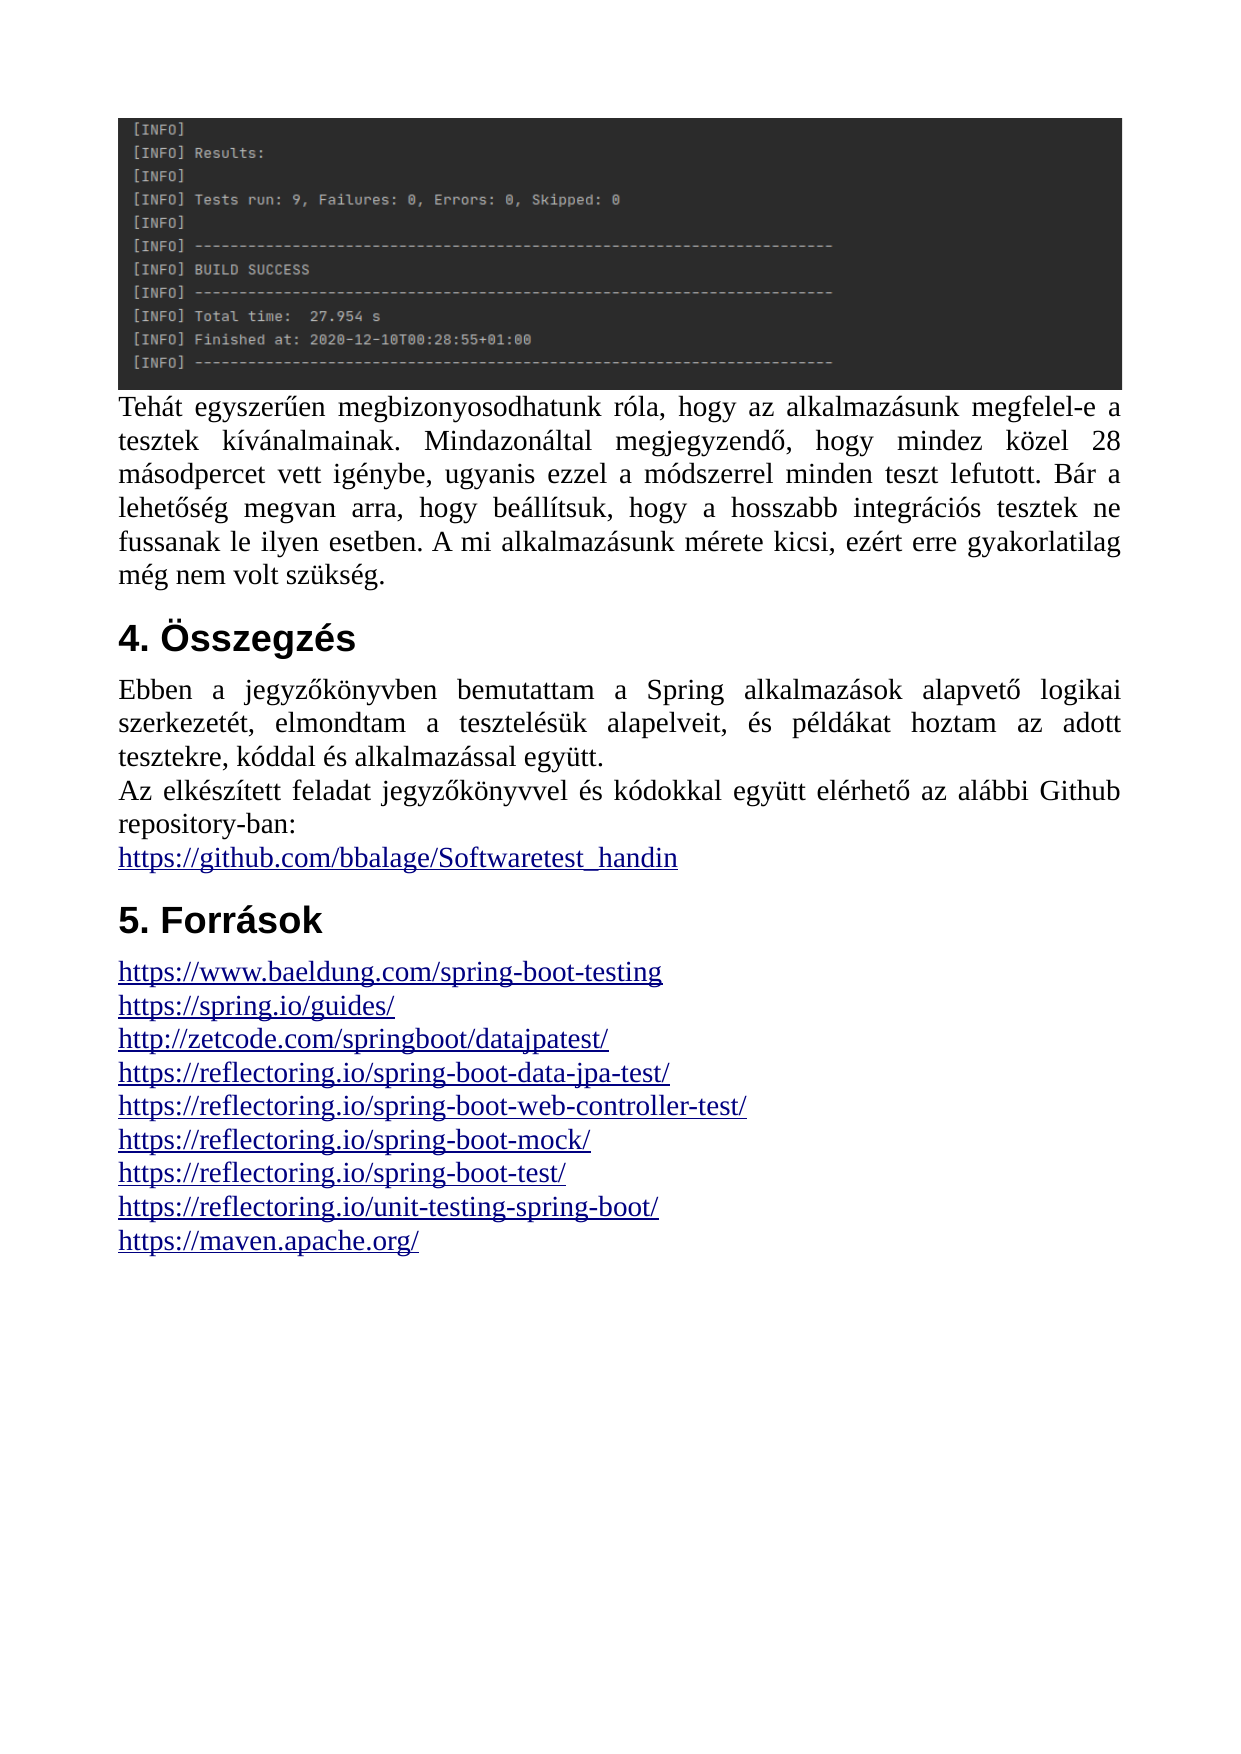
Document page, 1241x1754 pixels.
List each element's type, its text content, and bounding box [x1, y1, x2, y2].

text Az elkészített feladat jegyzőkönyvvel és kódokkal együtt elérhető az alábbi Github repository-ban: [118, 773, 1122, 840]
text https://maven.apache.org/ [118, 1223, 1122, 1256]
text https://github.com/bbalage/Softwaretest_handin [118, 840, 1122, 873]
picture [118, 118, 1123, 390]
text https://reflectoring.io/spring-boot-web-controller-test/ [118, 1088, 1122, 1122]
text https://reflectoring.io/spring-boot-test/ [118, 1156, 1122, 1189]
text https://reflectoring.io/unit-testing-spring-boot/ [118, 1189, 1122, 1223]
text https://reflectoring.io/spring-boot-data-jpa-test/ [118, 1055, 1122, 1088]
text Tehát egyszerűen megbizonyosodhatunk róla, hogy az alkalmazásunk megfelel-e a tesztek kívánalmainak. Mindazonáltal megjegyzendő, hogy mindez közel 28 másodpercet vett igénybe, ugyanis ezzel a módszerrel minden teszt lefutott. Bár a lehetőség megvan arra, hogy beállítsuk, hogy a hosszabb integrációs tesztek ne fussanak le ilyen esetben. A mi alkalmazásunk mérete kicsi, ezért erre gyakorlatilag még nem volt szükség. [118, 390, 1122, 591]
text http://zetcode.com/springboot/datajpatest/ [118, 1021, 1122, 1055]
text Ebben a jegyzőkönyvben bemutattam a Spring alkalmazások alapvető logikai szerkezetét, elmondtam a tesztelésük alapelveit, és példákat hoztam az adott tesztekre, kóddal és alkalmazással együtt. [118, 672, 1122, 773]
text https://www.baeldung.com/spring-boot-testing [118, 954, 1122, 988]
text https://reflectoring.io/spring-boot-mock/ [118, 1122, 1122, 1156]
subtitle 4. Összegzés [118, 616, 1122, 659]
subtitle 5. Források [118, 898, 1122, 942]
text https://spring.io/guides/ [118, 988, 1122, 1021]
